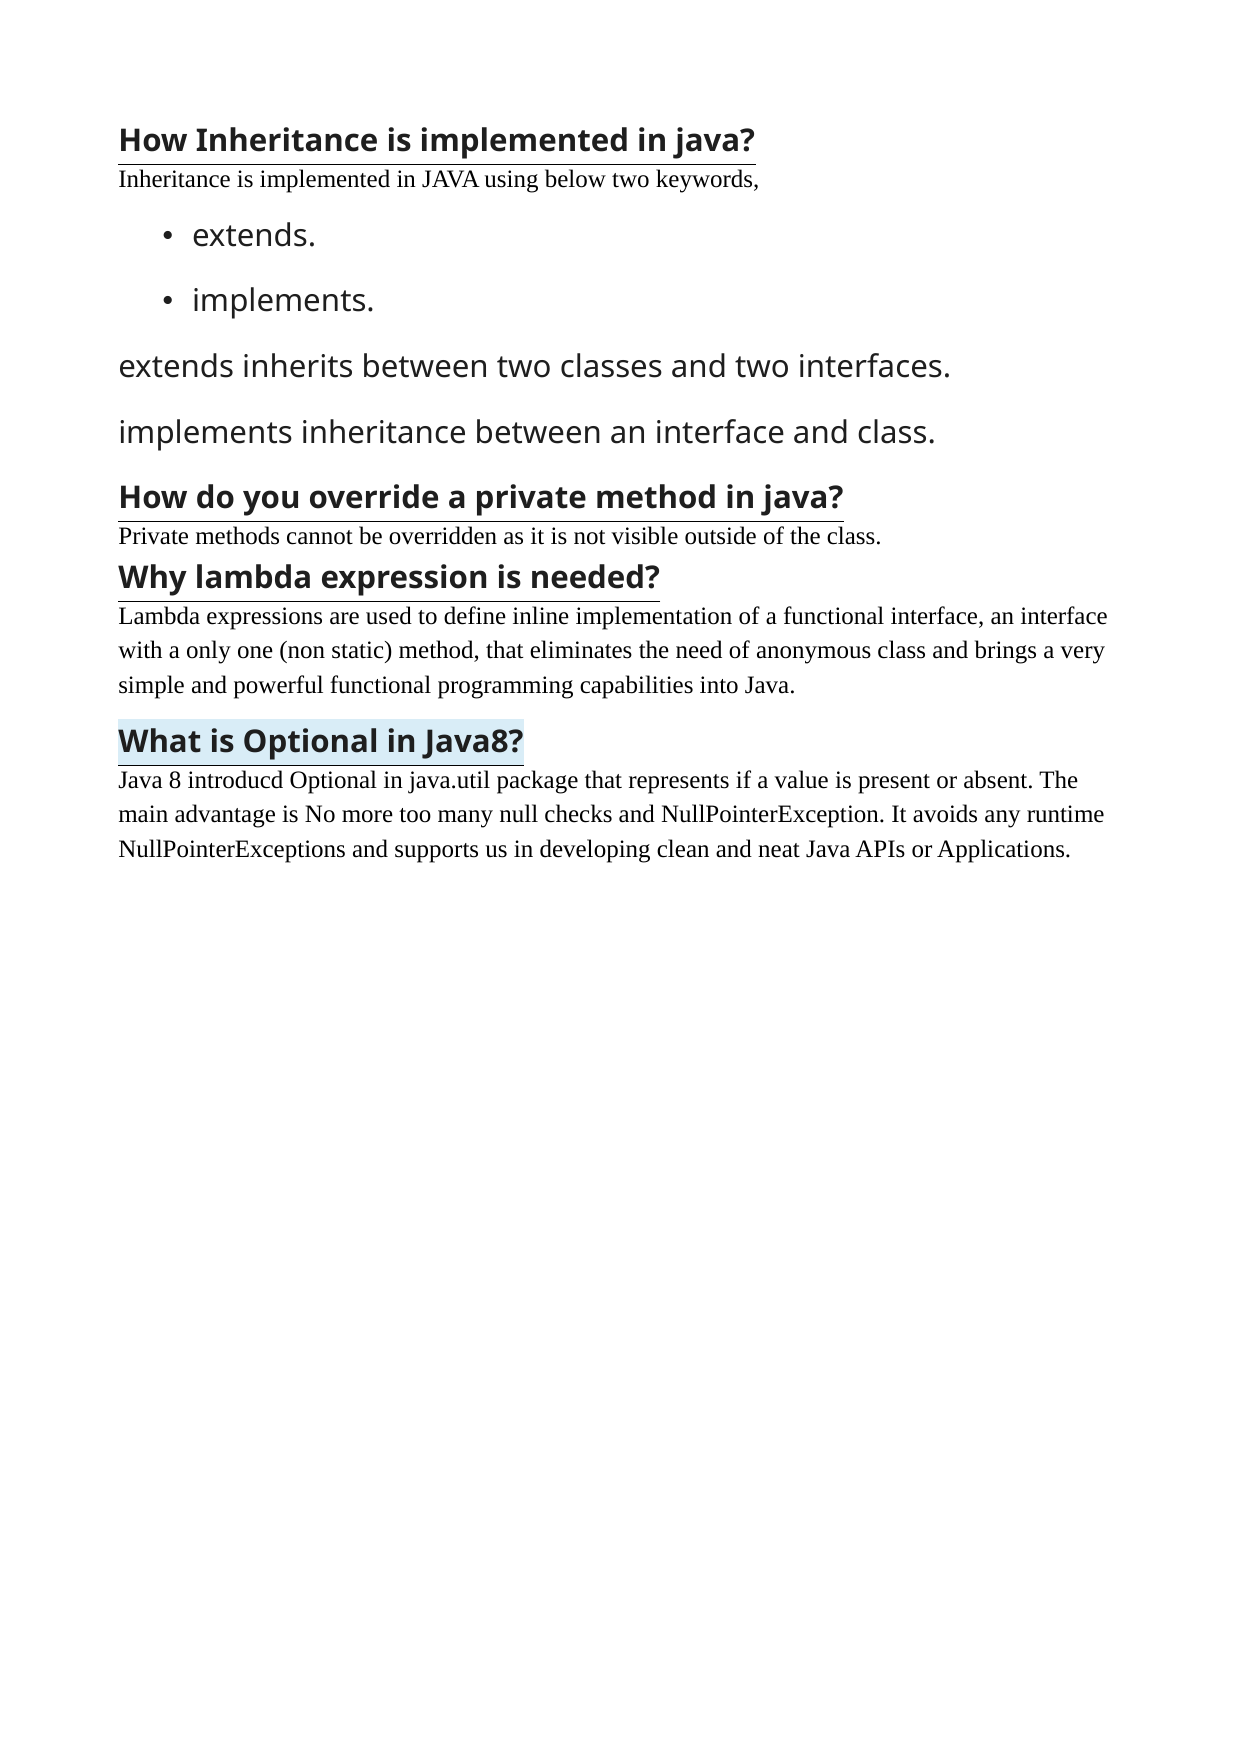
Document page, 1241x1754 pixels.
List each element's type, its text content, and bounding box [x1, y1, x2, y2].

text Why lambda expression is needed? [118, 555, 1122, 601]
text How do you override a private method in java? [118, 475, 1122, 521]
text What is Optional in Java8? [118, 719, 1122, 765]
text implements inheritance between an interface and class. [118, 410, 1122, 452]
list implements. [162, 278, 1122, 321]
text Java 8 introducd Optional in java.util package that represents if a value is present or absent. The main advantage is No more too many null checks and NullPointerException. It avoids any runtime NullPointerExceptions and supports us in developing clean and neat Java APIs or Applications. [118, 765, 1122, 862]
text How Inheritance is implemented in java? [118, 118, 1122, 164]
text extends inherits between two classes and two interfaces. [118, 344, 1122, 387]
text Inheritance is implemented in JAVA using below two keywords, [118, 164, 1122, 192]
list extends. [162, 213, 1122, 255]
text Private methods cannot be overridden as it is not visible outside of the class. [118, 521, 1122, 550]
text Lambda expressions are used to define inline implementation of a functional interface, an interface with a only one (non static) method, that eliminates the need of anonymous class and brings a very simple and powerful functional programming capabilities into Java. [118, 601, 1122, 699]
